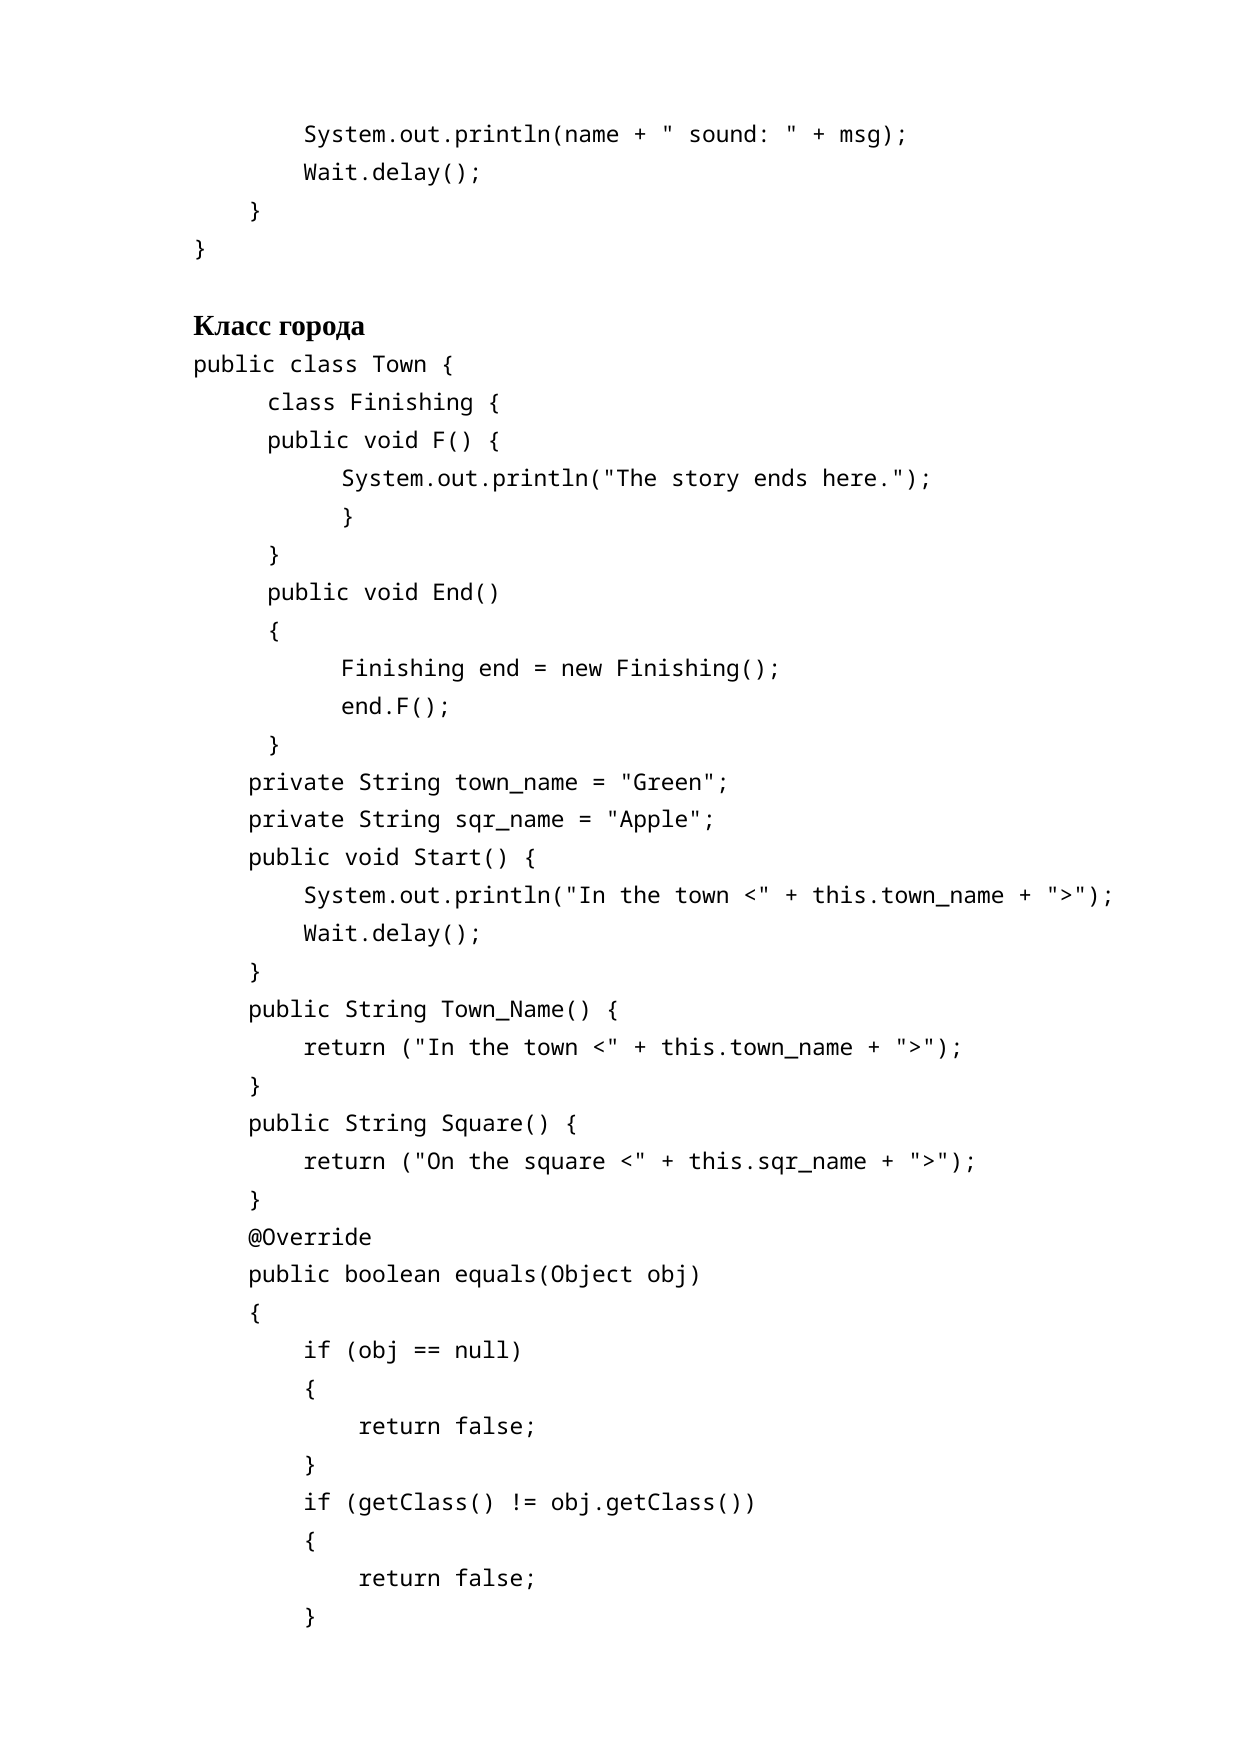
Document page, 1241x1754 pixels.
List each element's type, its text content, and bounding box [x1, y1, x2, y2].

text } [118, 232, 1122, 263]
text public void End() [193, 576, 1122, 607]
text } [193, 955, 1122, 986]
text end.F(); [193, 689, 1122, 721]
text return ("In the town <" + this.town_name + ">"); [193, 1031, 1122, 1062]
text { [193, 1296, 1122, 1327]
text } [193, 1599, 1122, 1631]
text System.out.println("In the town <" + this.town_name + ">"); [193, 879, 1122, 910]
text return ("On the square <" + this.sqr_name + ">"); [193, 1144, 1122, 1176]
text } [193, 1069, 1122, 1100]
text if (obj == null) [193, 1334, 1122, 1365]
text return false; [193, 1562, 1122, 1593]
text Класс города [118, 308, 1122, 341]
text } [193, 727, 1122, 759]
text return false; [193, 1410, 1122, 1441]
text Wait.delay(); [193, 917, 1122, 948]
text Finishing end = new Finishing(); [193, 652, 1122, 683]
text public boolean equals(Object obj) [193, 1258, 1122, 1289]
text @Override [193, 1220, 1122, 1252]
text } [193, 1448, 1122, 1479]
text { [193, 1372, 1122, 1403]
text if (getClass() != obj.getClass()) [193, 1486, 1122, 1517]
text public class Town { [193, 348, 1122, 379]
text } [193, 538, 1122, 569]
text public void Start() { [193, 841, 1122, 872]
text { [193, 1524, 1122, 1555]
text } [118, 194, 1122, 225]
text } [193, 500, 1122, 531]
text } [193, 1182, 1122, 1214]
text private String town_name = "Green"; [193, 765, 1122, 797]
text System.out.println(name + " sound: " + msg); [118, 118, 1122, 149]
text public void F() { [193, 424, 1122, 455]
text { [193, 614, 1122, 645]
text class Finishing { [193, 386, 1122, 417]
text Wait.delay(); [118, 156, 1122, 187]
text private String sqr_name = "Apple"; [193, 803, 1122, 834]
text public String Town_Name() { [193, 993, 1122, 1024]
text public String Square() { [193, 1107, 1122, 1138]
text System.out.println("The story ends here."); [193, 462, 1122, 493]
